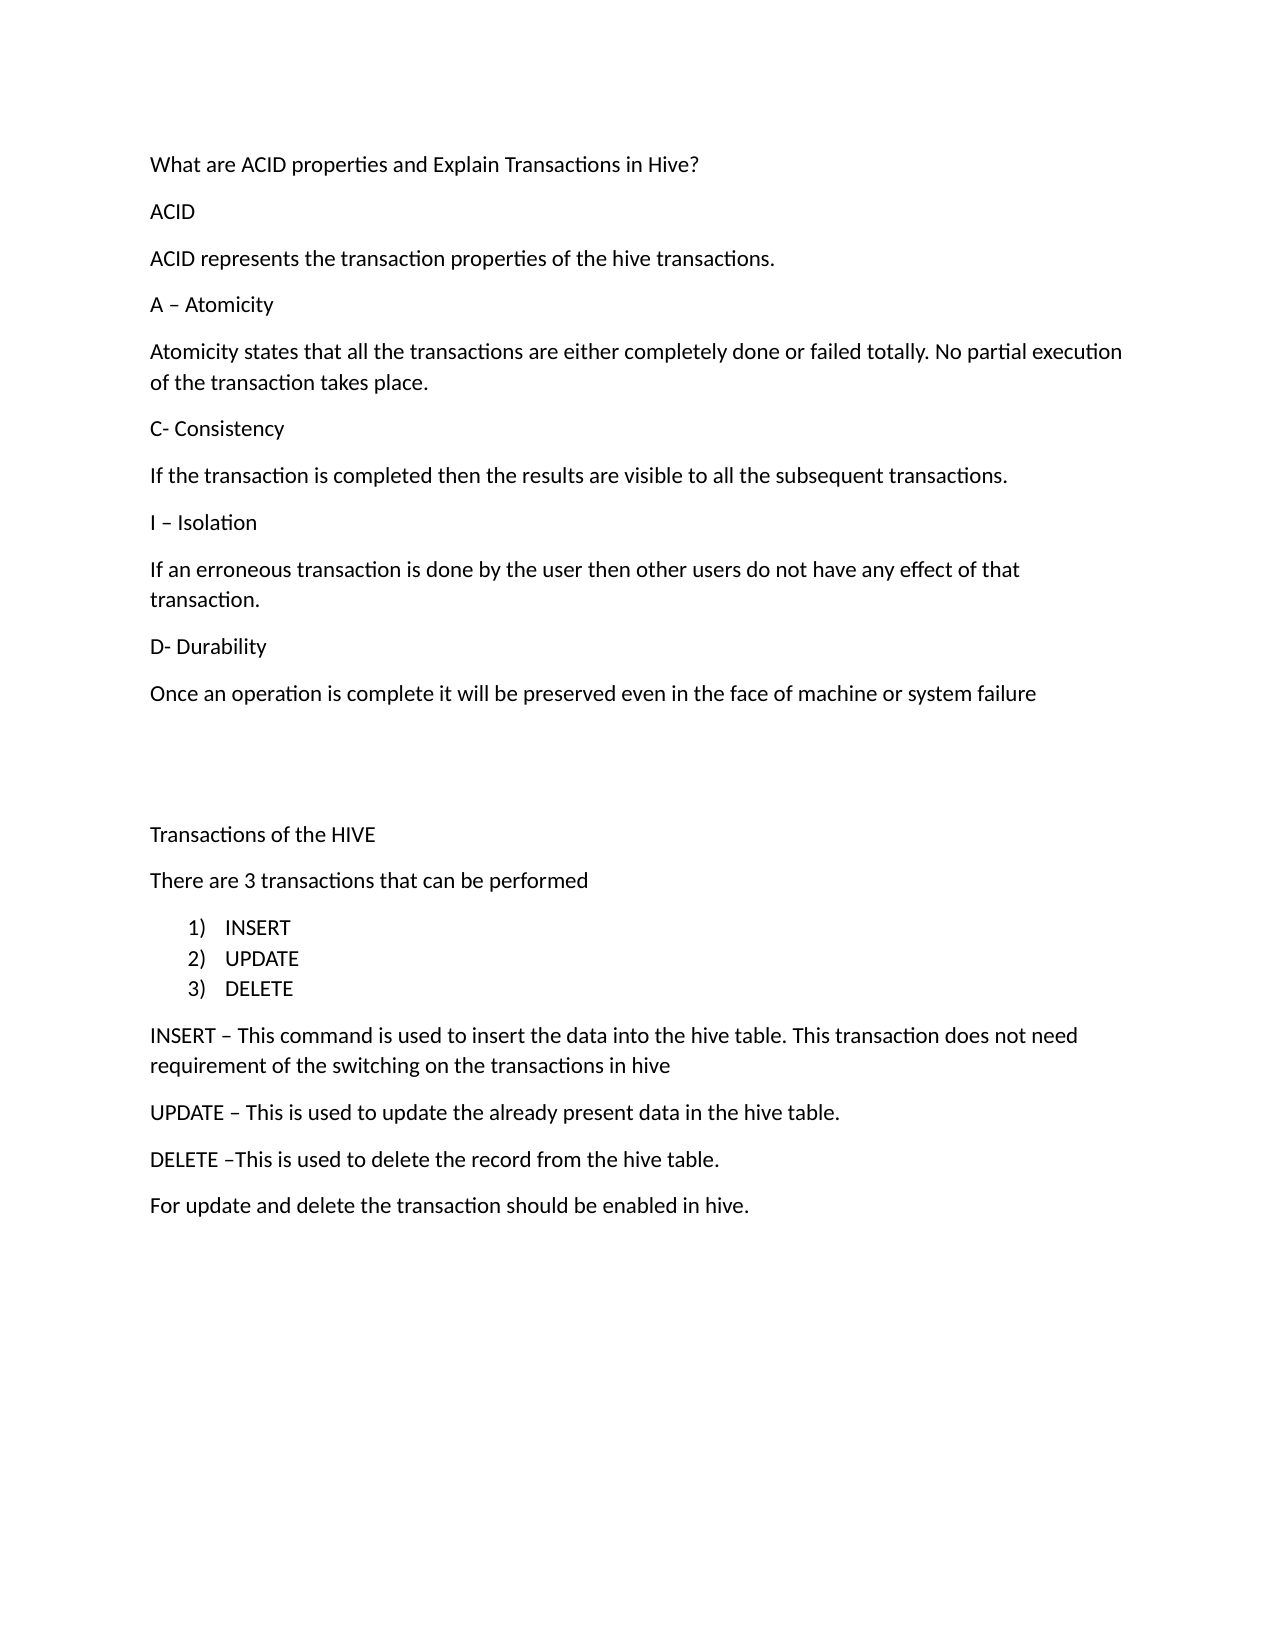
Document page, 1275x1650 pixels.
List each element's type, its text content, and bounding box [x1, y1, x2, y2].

text ACID [150, 197, 1125, 225]
text UPDATE – This is used to update the already present data in the hive table. [150, 1098, 1125, 1126]
text ACID represents the transaction properties of the hive transactions. [150, 244, 1125, 272]
text C- Consistency [150, 414, 1125, 443]
list UPDATE [187, 944, 1125, 972]
text For update and delete the transaction should be enabled in hive. [150, 1192, 1125, 1220]
text INSERT – This command is used to insert the data into the hive table. This transaction does not need requirement of the switching on the transactions in hive [150, 1021, 1125, 1079]
text Transactions of the HIVE [150, 820, 1125, 848]
text If an erroneous transaction is done by the user then other users do not have any effect of that transaction. [150, 555, 1125, 613]
text Atomicity states that all the transactions are either completely done or failed totally. No partial execution of the transaction takes place. [150, 337, 1125, 396]
text If the transaction is completed then the results are visible to all the subsequent transactions. [150, 461, 1125, 489]
text DELETE –This is used to delete the record from the hive table. [150, 1145, 1125, 1173]
text Once an operation is complete it will be preserved even in the face of machine or system failure [150, 679, 1125, 707]
text D- Durability [150, 632, 1125, 660]
text A – Atomicity [150, 291, 1125, 319]
text What are ACID properties and Explain Transactions in Hive? [150, 150, 1125, 178]
text I – Isolation [150, 508, 1125, 536]
list DELETE [187, 974, 1125, 1002]
text There are 3 transactions that can be performed [150, 867, 1125, 895]
list INSERT [187, 913, 1125, 942]
